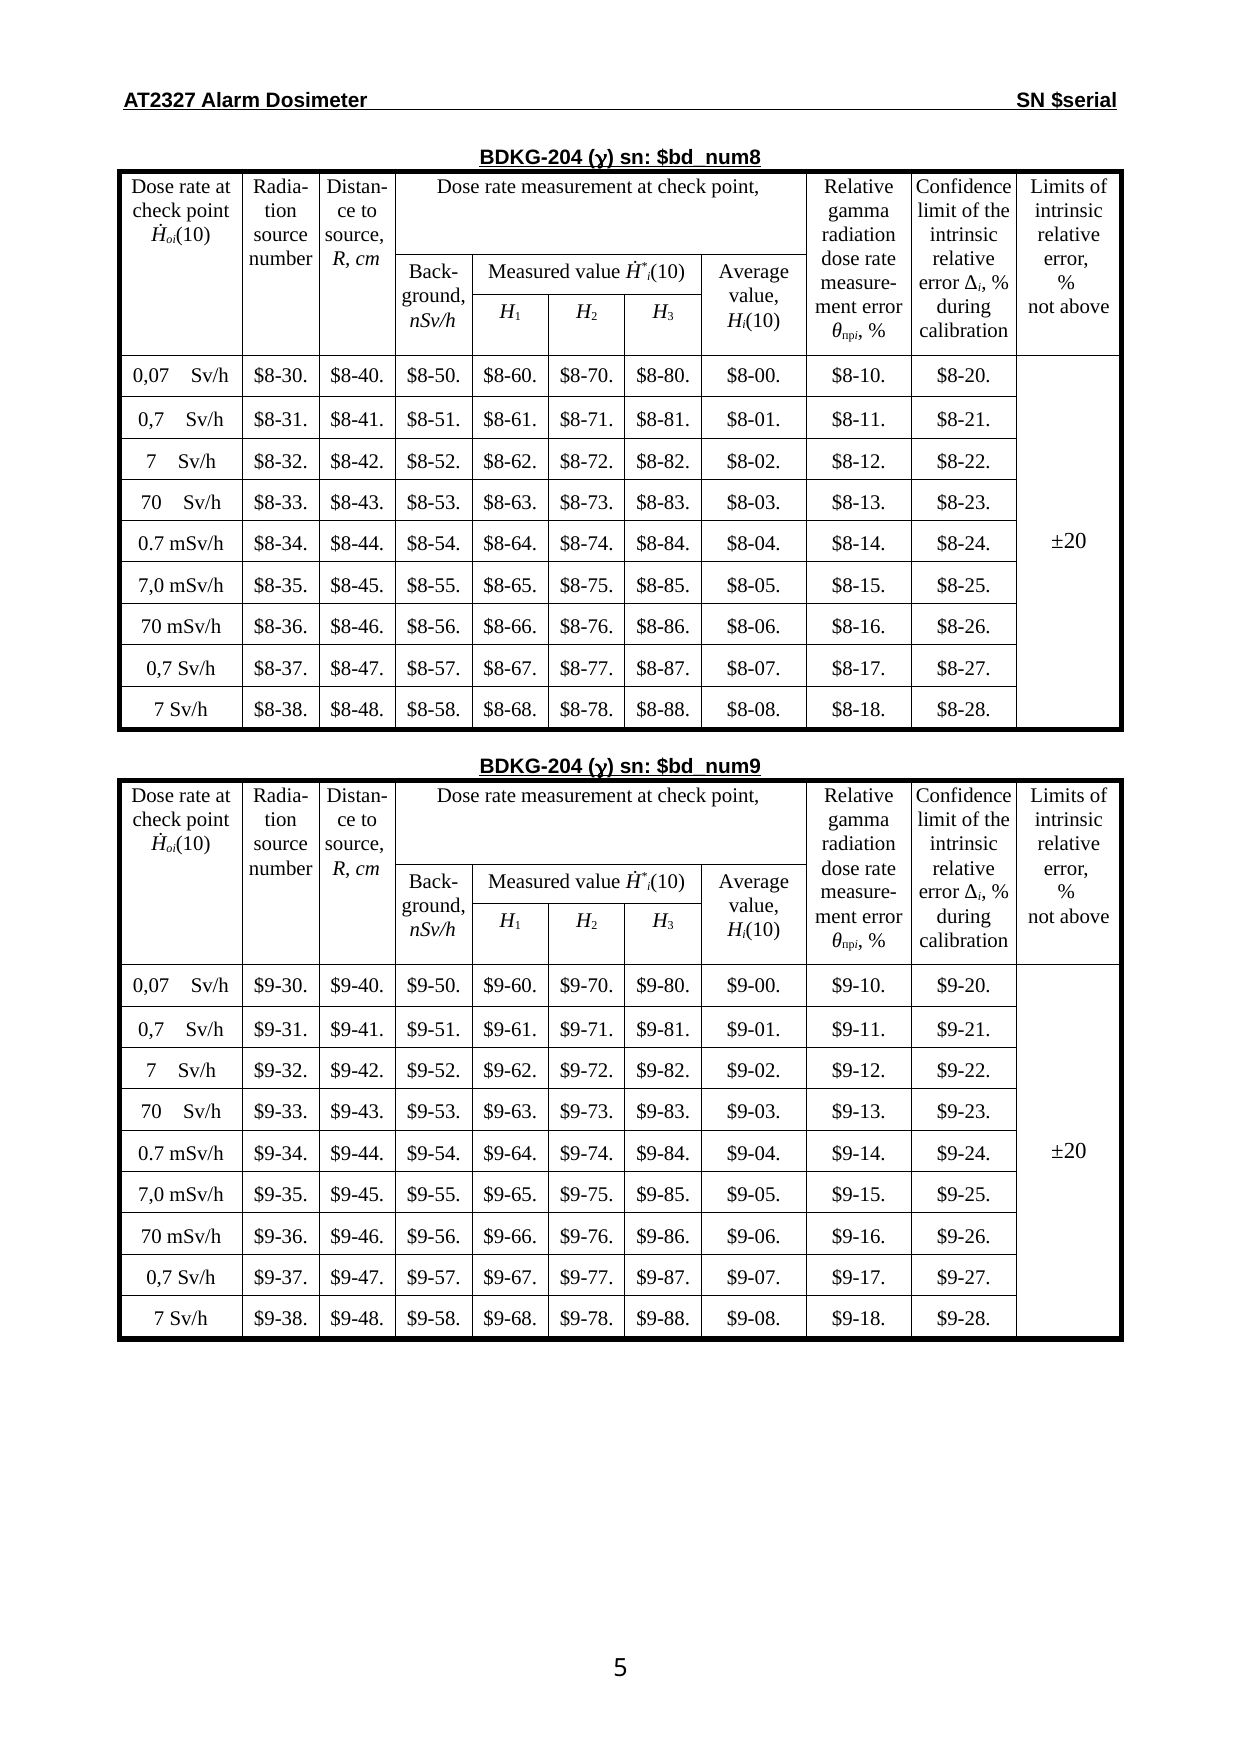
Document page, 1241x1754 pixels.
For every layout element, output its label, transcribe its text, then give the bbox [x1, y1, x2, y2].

table_cell $8-48. [320, 687, 395, 727]
table_cell 7 Sv/h [122, 439, 242, 479]
table_cell $9-65. [473, 1172, 548, 1212]
table_cell $9-74. [549, 1131, 624, 1171]
table_cell Measured value Ḣ*i(10) [473, 865, 701, 903]
table_cell $9-77. [549, 1255, 624, 1295]
table_cell $9-64. [473, 1131, 548, 1171]
table_cell $9-55. [396, 1172, 472, 1212]
table_cell $9-22. [912, 1048, 1016, 1088]
table_cell $8-15. [807, 562, 911, 603]
table_cell 0,7 Sv/h [122, 1007, 242, 1047]
table_cell $8-06. [702, 604, 806, 644]
table_cell $9-58. [396, 1296, 472, 1336]
table_cell $8-33. [243, 480, 319, 520]
table_cell $9-83. [625, 1089, 701, 1129]
table_cell $9-18. [807, 1296, 911, 1336]
table_cell $8-74. [549, 521, 624, 561]
table_cell $9-14. [807, 1131, 911, 1171]
table_cell $8-27. [912, 645, 1016, 686]
table_cell $8-66. [473, 604, 548, 644]
table_cell Confidence limit of the intrinsic relative error Δi, % during calibration [912, 174, 1016, 355]
table_cell $8-81. [625, 397, 701, 437]
table_cell $9-03. [702, 1089, 806, 1129]
table_cell $9-44. [320, 1131, 395, 1171]
table_cell $9-40. [320, 965, 395, 1006]
table_cell $9-36. [243, 1213, 319, 1254]
table_cell $9-32. [243, 1048, 319, 1088]
table_cell $8-41. [320, 397, 395, 437]
table_cell $9-42. [320, 1048, 395, 1088]
table_cell $8-26. [912, 604, 1016, 644]
table_cell $8-75. [549, 562, 624, 603]
table_cell $8-85. [625, 562, 701, 603]
table_cell $9-35. [243, 1172, 319, 1212]
table_cell Dose rate at check point Ḣoi(10) [122, 783, 242, 964]
table_cell $9-80. [625, 965, 701, 1006]
table_cell $9-47. [320, 1255, 395, 1295]
table_cell 7 Sv/h [122, 1296, 242, 1336]
table_cell Average value, Hi(10) [702, 865, 806, 964]
table_cell $9-86. [625, 1213, 701, 1254]
table_cell $9-25. [912, 1172, 1016, 1212]
table_cell $8-37. [243, 645, 319, 686]
table_cell $9-57. [396, 1255, 472, 1295]
table_cell $8-71. [549, 397, 624, 437]
table_cell $8-80. [625, 356, 701, 396]
table_cell H2 [549, 904, 624, 964]
table_cell $8-01. [702, 397, 806, 437]
table_cell $8-78. [549, 687, 624, 727]
table_cell $8-50. [396, 356, 472, 396]
table_cell $9-00. [702, 965, 806, 1006]
table_cell 7 Sv/h [122, 1048, 242, 1088]
table_cell $8-82. [625, 439, 701, 479]
table_cell $8-70. [549, 356, 624, 396]
table_cell $8-11. [807, 397, 911, 437]
table_cell $9-20. [912, 965, 1016, 1006]
table_cell $8-05. [702, 562, 806, 603]
table_cell $9-07. [702, 1255, 806, 1295]
table_cell $8-46. [320, 604, 395, 644]
table_cell $8-57. [396, 645, 472, 686]
table_header BDKG-204 () sn: $bd_num9 [119, 732, 1121, 778]
table_cell $9-43. [320, 1089, 395, 1129]
table_cell $9-24. [912, 1131, 1016, 1171]
table_cell $8-30. [243, 356, 319, 396]
table_cell $8-35. [243, 562, 319, 603]
table_cell Dose rate measurement at check point, [396, 783, 806, 864]
table_cell ±20 [1017, 965, 1119, 1336]
table_cell Dose rate at check point Ḣoi(10) [122, 174, 242, 355]
table_cell $8-02. [702, 439, 806, 479]
table_cell 0,7 Sv/h [122, 397, 242, 437]
table_cell $8-23. [912, 480, 1016, 520]
table_cell 70 Sv/h [122, 480, 242, 520]
table_cell 7 Sv/h [122, 687, 242, 727]
table_cell $9-46. [320, 1213, 395, 1254]
table_cell $8-38. [243, 687, 319, 727]
table_cell $9-31. [243, 1007, 319, 1047]
table_cell $9-66. [473, 1213, 548, 1254]
table_cell $9-63. [473, 1089, 548, 1129]
table_cell $8-40. [320, 356, 395, 396]
table_cell 7,0 mSv/h [122, 562, 242, 603]
table_cell $8-24. [912, 521, 1016, 561]
table_cell $9-04. [702, 1131, 806, 1171]
table_cell $8-25. [912, 562, 1016, 603]
table_cell $8-64. [473, 521, 548, 561]
table_cell $9-13. [807, 1089, 911, 1129]
table_cell $8-86. [625, 604, 701, 644]
table_cell $9-10. [807, 965, 911, 1006]
table_cell $9-48. [320, 1296, 395, 1336]
table_cell H2 [549, 295, 624, 355]
table_cell Back-ground, nSv/h [396, 865, 472, 964]
table_cell $9-85. [625, 1172, 701, 1212]
table_cell $9-54. [396, 1131, 472, 1171]
table_cell $8-77. [549, 645, 624, 686]
table_cell $9-41. [320, 1007, 395, 1047]
table_cell Relative gamma radiation dose rate measure-ment error θпрi, % [807, 783, 911, 964]
table_cell 0,07 Sv/h [122, 965, 242, 1006]
table_cell $9-06. [702, 1213, 806, 1254]
table_cell $8-42. [320, 439, 395, 479]
table_cell $8-60. [473, 356, 548, 396]
table_cell $9-45. [320, 1172, 395, 1212]
table_cell $8-88. [625, 687, 701, 727]
table_cell $9-50. [396, 965, 472, 1006]
table_cell Relative gamma radiation dose rate measure-ment error θпрi, % [807, 174, 911, 355]
table_cell $8-00. [702, 356, 806, 396]
table_cell $9-30. [243, 965, 319, 1006]
table_cell H1 [473, 904, 548, 964]
table_cell $8-76. [549, 604, 624, 644]
table_cell $8-10. [807, 356, 911, 396]
table_cell $9-75. [549, 1172, 624, 1212]
table_cell $9-71. [549, 1007, 624, 1047]
table_cell 70 mSv/h [122, 1213, 242, 1254]
table_cell Confidence limit of the intrinsic relative error Δi, % during calibration [912, 783, 1016, 964]
table_cell $8-31. [243, 397, 319, 437]
table_header BDKG-204 () sn: $bd_num8 [119, 123, 1121, 168]
table_cell Dose rate measurement at check point, [396, 174, 806, 254]
table_cell $9-23. [912, 1089, 1016, 1129]
table_cell $8-65. [473, 562, 548, 603]
table_cell $8-55. [396, 562, 472, 603]
table_cell 70 mSv/h [122, 604, 242, 644]
table_cell Limits of intrinsic relative error, % not above [1017, 174, 1119, 355]
table_cell $8-08. [702, 687, 806, 727]
table_cell $8-47. [320, 645, 395, 686]
table_cell $8-45. [320, 562, 395, 603]
table_cell $9-68. [473, 1296, 548, 1336]
table_cell H3 [625, 295, 701, 355]
table_cell $9-52. [396, 1048, 472, 1088]
table_cell $9-38. [243, 1296, 319, 1336]
table_cell $8-68. [473, 687, 548, 727]
table_cell Distan-ce to source, R, сm [320, 783, 395, 964]
table_cell $9-51. [396, 1007, 472, 1047]
table_cell $9-21. [912, 1007, 1016, 1047]
table_cell $9-84. [625, 1131, 701, 1171]
table_cell 0,7 Sv/h [122, 645, 242, 686]
table_cell $8-67. [473, 645, 548, 686]
table_cell $9-26. [912, 1213, 1016, 1254]
table_cell $9-34. [243, 1131, 319, 1171]
table_cell Distan-ce to source, R, сm [320, 174, 395, 355]
table_cell $8-51. [396, 397, 472, 437]
table_cell $9-05. [702, 1172, 806, 1212]
table_cell Radia-tion source number [243, 783, 319, 964]
table_cell $8-43. [320, 480, 395, 520]
table_cell $8-53. [396, 480, 472, 520]
table_cell $8-56. [396, 604, 472, 644]
table_cell $8-84. [625, 521, 701, 561]
table_cell $8-20. [912, 356, 1016, 396]
table_cell Radia-tion source number [243, 174, 319, 355]
table_cell $9-53. [396, 1089, 472, 1129]
table_cell $8-28. [912, 687, 1016, 727]
table_cell H1 [473, 295, 548, 355]
table_cell $9-67. [473, 1255, 548, 1295]
table_cell $8-14. [807, 521, 911, 561]
table_cell $9-70. [549, 965, 624, 1006]
table_cell $9-11. [807, 1007, 911, 1047]
table_cell $9-61. [473, 1007, 548, 1047]
table_cell Back-ground, nSv/h [396, 255, 472, 355]
table_cell Average value, Hi(10) [702, 255, 806, 355]
table_cell $8-83. [625, 480, 701, 520]
table_cell $9-81. [625, 1007, 701, 1047]
table_cell $8-21. [912, 397, 1016, 437]
table_cell $9-01. [702, 1007, 806, 1047]
table_cell $8-04. [702, 521, 806, 561]
table_cell $8-87. [625, 645, 701, 686]
table_cell $9-73. [549, 1089, 624, 1129]
table_cell $8-16. [807, 604, 911, 644]
table_cell $9-02. [702, 1048, 806, 1088]
table_cell $8-12. [807, 439, 911, 479]
table_cell 0,7 Sv/h [122, 1255, 242, 1295]
table_cell 0.7 mSv/h [122, 1131, 242, 1171]
table_cell $9-17. [807, 1255, 911, 1295]
table_cell $8-62. [473, 439, 548, 479]
table_cell $8-22. [912, 439, 1016, 479]
table_cell $8-44. [320, 521, 395, 561]
table_cell H3 [625, 904, 701, 964]
table_cell $9-33. [243, 1089, 319, 1129]
table_cell $9-28. [912, 1296, 1016, 1336]
table_cell $9-56. [396, 1213, 472, 1254]
table_cell $8-03. [702, 480, 806, 520]
table_cell $9-82. [625, 1048, 701, 1088]
table_cell 0,07 Sv/h [122, 356, 242, 396]
table_cell 7,0 mSv/h [122, 1172, 242, 1212]
table_cell ±20 [1017, 356, 1119, 727]
table_cell $9-16. [807, 1213, 911, 1254]
table_cell $9-27. [912, 1255, 1016, 1295]
table_cell Measured value Ḣ*i(10) [473, 255, 701, 294]
table_cell 70 Sv/h [122, 1089, 242, 1129]
table_cell $9-72. [549, 1048, 624, 1088]
table_cell $9-76. [549, 1213, 624, 1254]
table_cell $8-07. [702, 645, 806, 686]
table_cell $9-12. [807, 1048, 911, 1088]
table_cell $8-17. [807, 645, 911, 686]
table_cell $8-18. [807, 687, 911, 727]
table_cell $8-34. [243, 521, 319, 561]
table_cell 0.7 mSv/h [122, 521, 242, 561]
table_cell $8-63. [473, 480, 548, 520]
table_cell $9-87. [625, 1255, 701, 1295]
table_cell $8-58. [396, 687, 472, 727]
table_cell $9-88. [625, 1296, 701, 1336]
table_cell $9-78. [549, 1296, 624, 1336]
table_cell $9-15. [807, 1172, 911, 1212]
table_cell Limits of intrinsic relative error, % not above [1017, 783, 1119, 964]
table_cell $8-13. [807, 480, 911, 520]
table_cell $8-73. [549, 480, 624, 520]
table_cell $9-60. [473, 965, 548, 1006]
table_cell $9-08. [702, 1296, 806, 1336]
table_cell $8-54. [396, 521, 472, 561]
table_cell $8-52. [396, 439, 472, 479]
table_cell $8-72. [549, 439, 624, 479]
table_cell $8-32. [243, 439, 319, 479]
table_cell $8-61. [473, 397, 548, 437]
table_cell $9-62. [473, 1048, 548, 1088]
table_cell $8-36. [243, 604, 319, 644]
table_cell $9-37. [243, 1255, 319, 1295]
